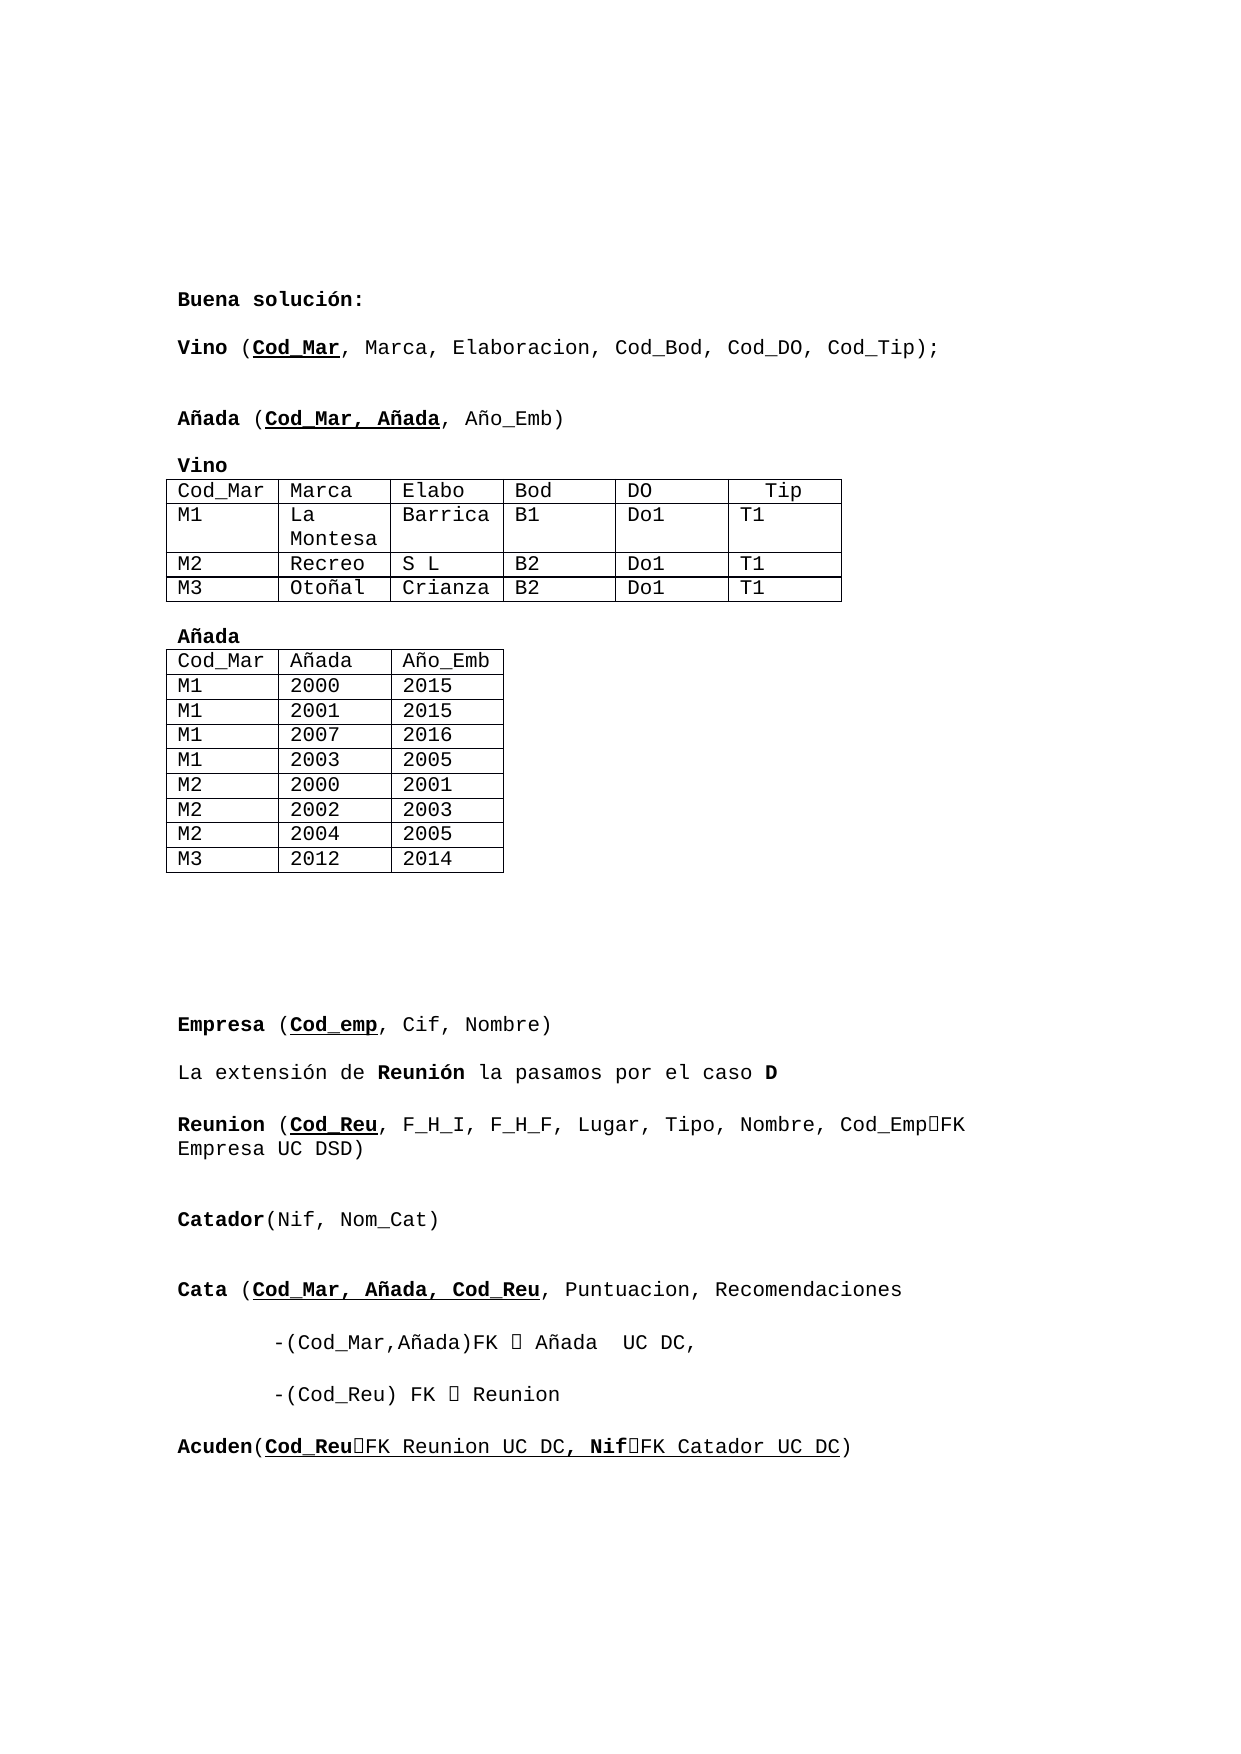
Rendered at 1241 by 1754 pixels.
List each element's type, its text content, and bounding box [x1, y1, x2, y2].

table_cell 2015 [392, 700, 503, 723]
table_cell M3 [167, 848, 278, 872]
table_cell M3 [167, 578, 278, 601]
table_cell S L [391, 553, 503, 576]
table_cell Barrica [391, 504, 503, 552]
table_cell B1 [504, 504, 615, 552]
table_cell 2007 [279, 725, 391, 748]
table_cell Do1 [616, 504, 728, 552]
table_cell 2004 [279, 823, 391, 847]
table_header Bod [504, 480, 615, 503]
table_cell 2001 [279, 700, 391, 723]
table_header Elabo [391, 480, 503, 503]
text Reunion (Cod_Reu, F_H_I, F_H_F, Lugar, Tipo, Nombre, Cod_EmpFK Empresa UC DSD) [177, 1109, 1063, 1161]
text Añada (Cod_Mar, Añada, Año_Emb) [177, 408, 1063, 431]
table_cell M2 [167, 774, 278, 797]
table_cell M1 [167, 675, 278, 699]
table_cell Do1 [616, 578, 728, 601]
text Vino [177, 455, 1063, 479]
table_cell T1 [729, 553, 841, 576]
table_header Cod_Mar [167, 480, 278, 503]
table_cell M2 [167, 823, 278, 847]
text La extensión de Reunión la pasamos por el caso D [177, 1062, 1063, 1085]
table_cell Otoñal [279, 578, 390, 601]
table_cell B2 [504, 553, 615, 576]
table_cell 2000 [279, 774, 391, 797]
text -(Cod_Reu) FK  Reunion [177, 1379, 1063, 1407]
text Buena solución: [177, 289, 1063, 313]
table_header Añada [279, 650, 391, 674]
text Empresa (Cod_emp, Cif, Nombre) [177, 1014, 1063, 1038]
table_cell 2012 [279, 848, 391, 872]
table_cell Do1 [616, 553, 728, 576]
table_cell 2002 [279, 799, 391, 822]
table_header Tip [729, 480, 841, 503]
text Catador(Nif, Nom_Cat) [177, 1208, 1063, 1232]
table_cell M2 [167, 799, 278, 822]
table_cell 2005 [392, 823, 503, 847]
table_header Año_Emb [392, 650, 503, 674]
text Añada [177, 626, 1063, 649]
text Vino (Cod_Mar, Marca, Elaboracion, Cod_Bod, Cod_DO, Cod_Tip); [177, 337, 1063, 360]
text Acuden(Cod_ReuFK Reunion UC DC, NifFK Catador UC DC) [177, 1431, 1063, 1460]
table_cell 2015 [392, 675, 503, 699]
table_header Marca [279, 480, 390, 503]
table_cell M1 [167, 504, 278, 552]
table_cell La Montesa [279, 504, 390, 552]
table_cell M1 [167, 700, 278, 723]
table_cell B2 [504, 578, 615, 601]
table_cell M2 [167, 553, 278, 576]
table_cell T1 [729, 504, 841, 552]
table_header DO [616, 480, 728, 503]
table_cell 2003 [392, 799, 503, 822]
table_cell 2014 [392, 848, 503, 872]
table_cell 2003 [279, 749, 391, 773]
table_cell 2000 [279, 675, 391, 699]
table_cell 2001 [392, 774, 503, 797]
table_cell Crianza [391, 578, 503, 601]
table_cell 2005 [392, 749, 503, 773]
table_header Cod_Mar [167, 650, 278, 674]
table_cell T1 [729, 578, 841, 601]
text Cata (Cod_Mar, Añada, Cod_Reu, Puntuacion, Recomendaciones [177, 1279, 1063, 1303]
table_cell Recreo [279, 553, 390, 576]
table_cell 2016 [392, 725, 503, 748]
table_cell M1 [167, 749, 278, 773]
table_cell M1 [167, 725, 278, 748]
text -(Cod_Mar,Añada)FK  Añada UC DC, [177, 1327, 1063, 1355]
